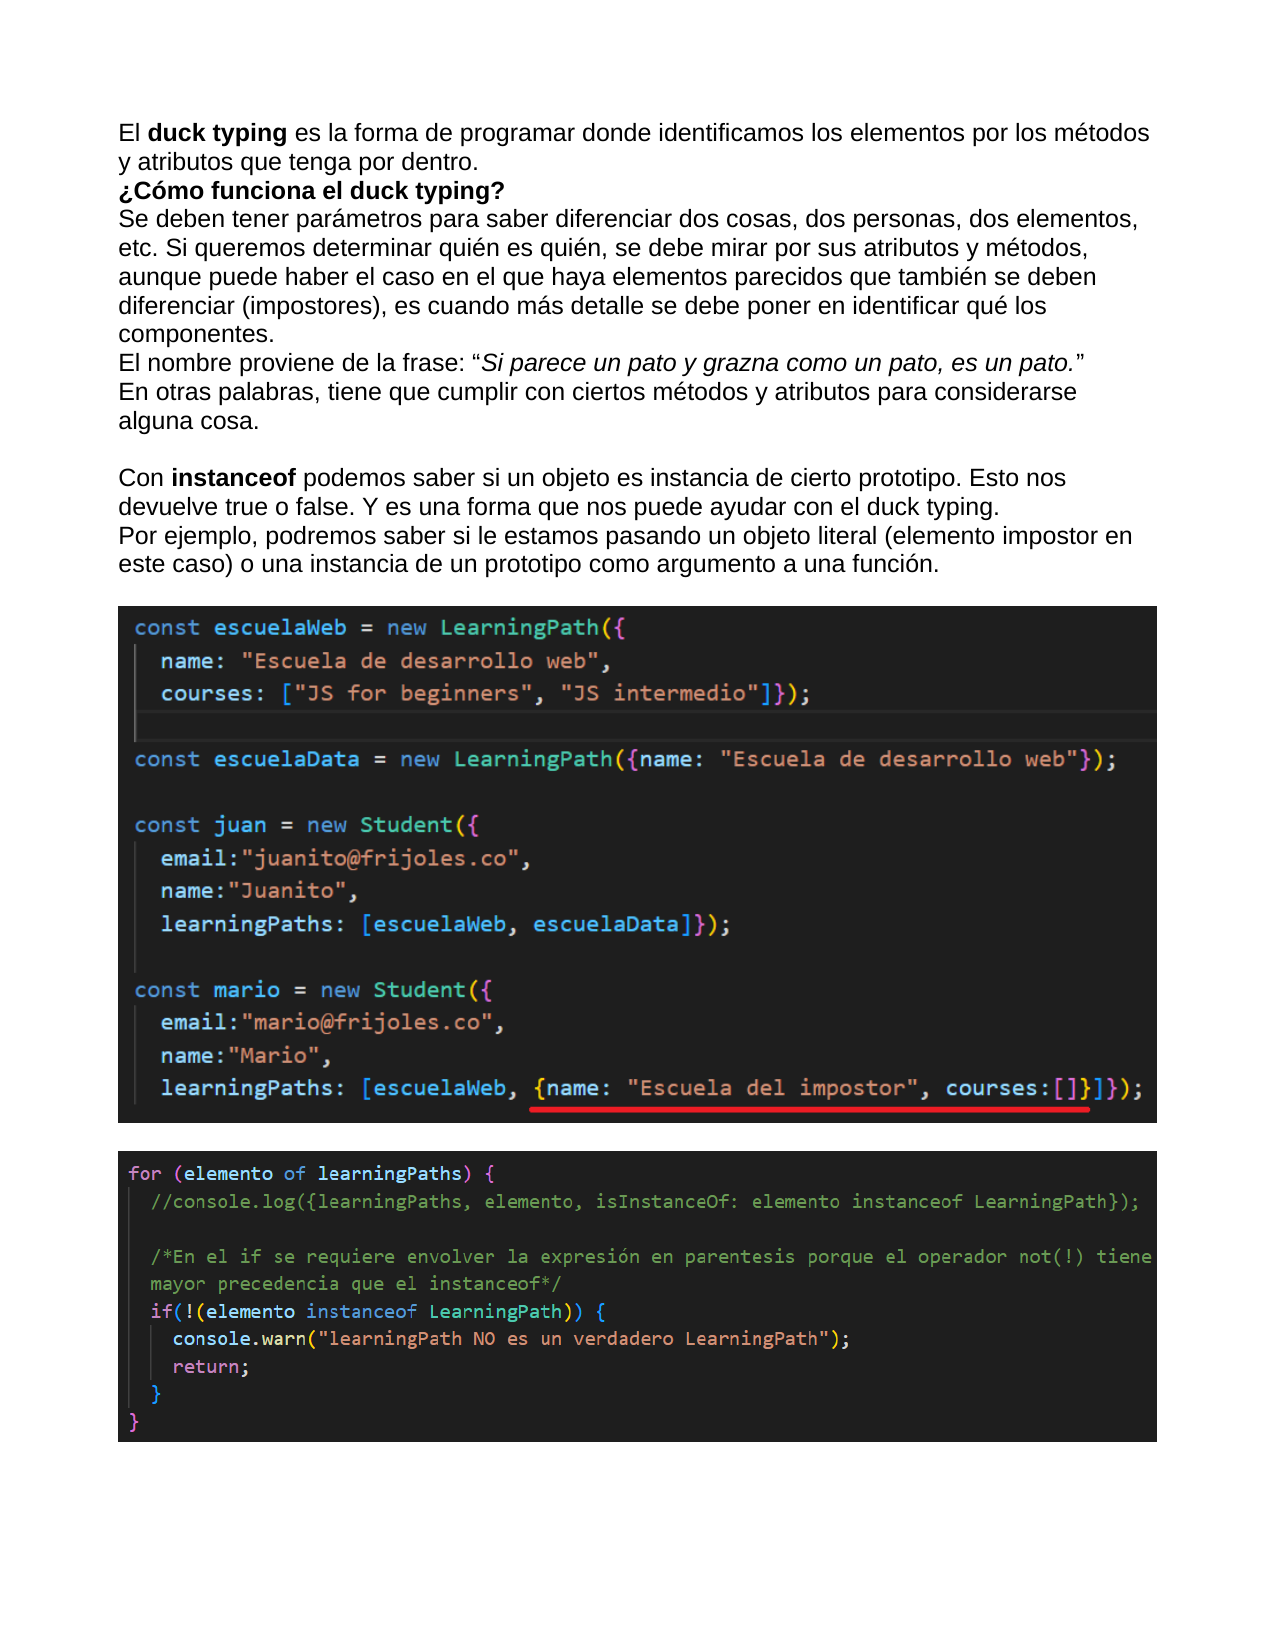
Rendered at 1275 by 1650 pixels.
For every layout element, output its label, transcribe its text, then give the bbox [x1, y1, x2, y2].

picture [118, 606, 1157, 1123]
text Con instanceof podemos saber si un objeto es instancia de cierto prototipo. Esto nos devuelve true o false. Y es una forma que nos puede ayudar con el duck typing. [118, 463, 1157, 521]
text Por ejemplo, podremos saber si le estamos pasando un objeto literal (elemento impostor en este caso) o una instancia de un prototipo como argumento a una función. [118, 521, 1157, 578]
text En otras palabras, tiene que cumplir con ciertos métodos y atributos para considerarse alguna cosa. [118, 377, 1157, 434]
text El duck typing es la forma de programar donde identificamos los elementos por los métodos y atributos que tenga por dentro. [118, 118, 1157, 176]
picture [118, 1151, 1157, 1442]
text ¿Cómo funciona el duck typing? [118, 176, 1157, 204]
text El nombre proviene de la frase: “Si parece un pato y grazna como un pato, es un pato.” [118, 348, 1157, 377]
text Se deben tener parámetros para saber diferenciar dos cosas, dos personas, dos elementos, etc. Si queremos determinar quién es quién, se debe mirar por sus atributos y métodos, aunque puede haber el caso en el que haya elementos parecidos que también se deben diferenciar (impostores), es cuando más detalle se debe poner en identificar qué los componentes. [118, 204, 1157, 348]
